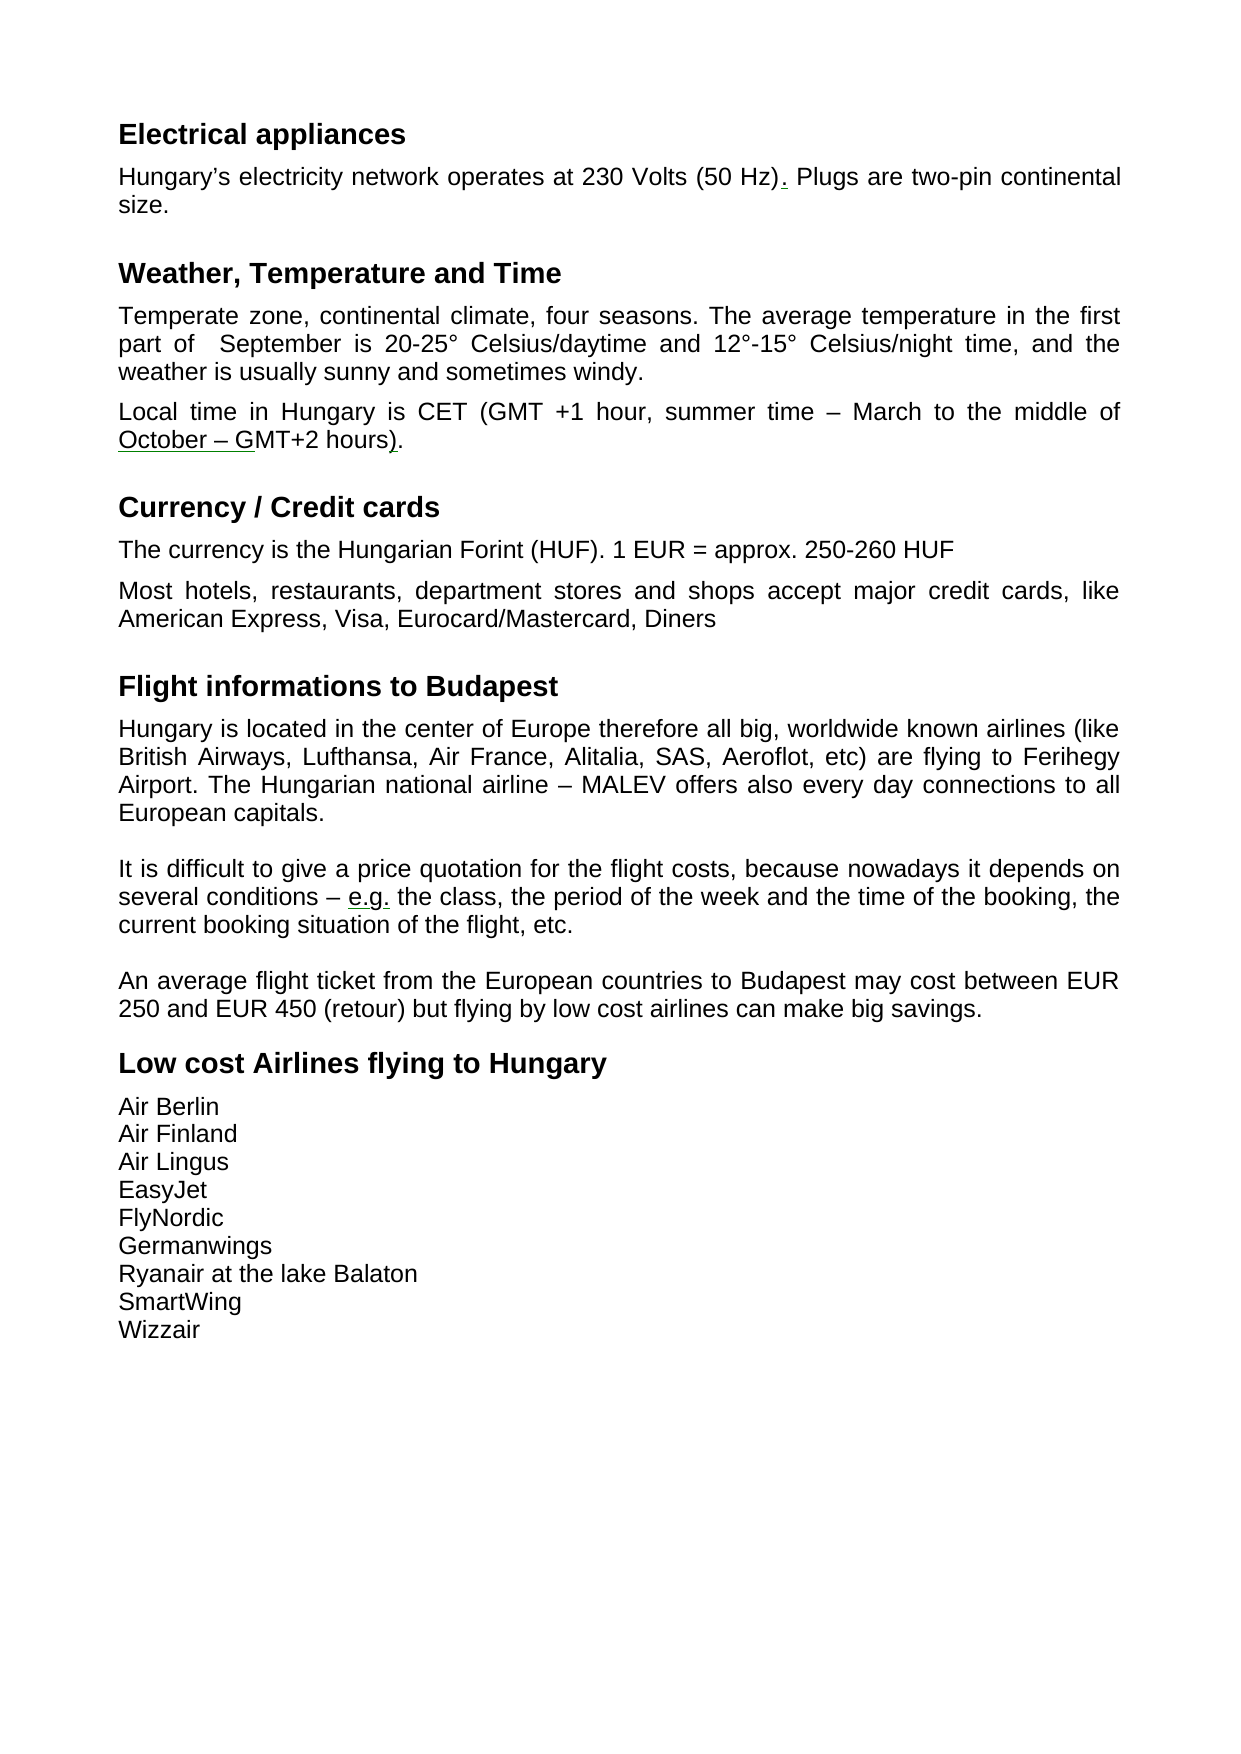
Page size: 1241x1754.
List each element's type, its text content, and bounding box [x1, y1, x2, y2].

text Hungary’s electricity network operates at 230 Volts (50 Hz). Plugs are two-pin continental size. [118, 163, 1122, 219]
text The currency is the Hungarian Forint (HUF). 1 EUR = approx. 250-260 HUF [118, 536, 1122, 564]
text Local time in Hungary is CET (GMT +1 hour, summer time – March to the middle of October – GMT+2 hours). [118, 398, 1122, 454]
text Germanwings [118, 1232, 1122, 1260]
text SmartWing [118, 1288, 1122, 1316]
subtitle Currency / Credit cards [118, 491, 1122, 524]
subtitle Low cost Airlines flying to Hungary [118, 1047, 1122, 1080]
text Hungary is located in the center of Europe therefore all big, worldwide known airlines (like British Airways, Lufthansa, Air France, Alitalia, SAS, Aeroflot, etc) are flying to Ferihegy Airport. The Hungarian national airline – MALEV offers also every day connections to all European capitals. [118, 715, 1122, 827]
subtitle Flight informations to Budapest [118, 670, 1122, 703]
text Air Finland [118, 1120, 1122, 1148]
text It is difficult to give a price quotation for the flight costs, because nowadays it depends on several conditions – e.g. the class, the period of the week and the time of the booking, the current booking situation of the flight, etc. [118, 855, 1122, 938]
text Air Lingus [118, 1148, 1122, 1176]
text Wizzair [118, 1316, 1122, 1344]
text FlyNordic [118, 1204, 1122, 1232]
text Most hotels, restaurants, department stores and shops accept major credit cards, like American Express, Visa, Eurocard/Mastercard, Diners [118, 577, 1122, 633]
subtitle Weather, Temperature and Time [118, 257, 1122, 289]
text Air Berlin [118, 1092, 1122, 1120]
text An average flight ticket from the European countries to Budapest may cost between EUR 250 and EUR 450 (retour) but flying by low cost airlines can make big savings. [118, 966, 1122, 1022]
text EasyJet [118, 1176, 1122, 1204]
text Temperate zone, continental climate, four seasons. The average temperature in the first part of September is 20-25° Celsius/daytime and 12°-15° Celsius/night time, and the weather is usually sunny and sometimes windy. [118, 302, 1122, 385]
text Ryanair at the lake Balaton [118, 1260, 1122, 1288]
subtitle Electrical appliances [118, 118, 1122, 151]
